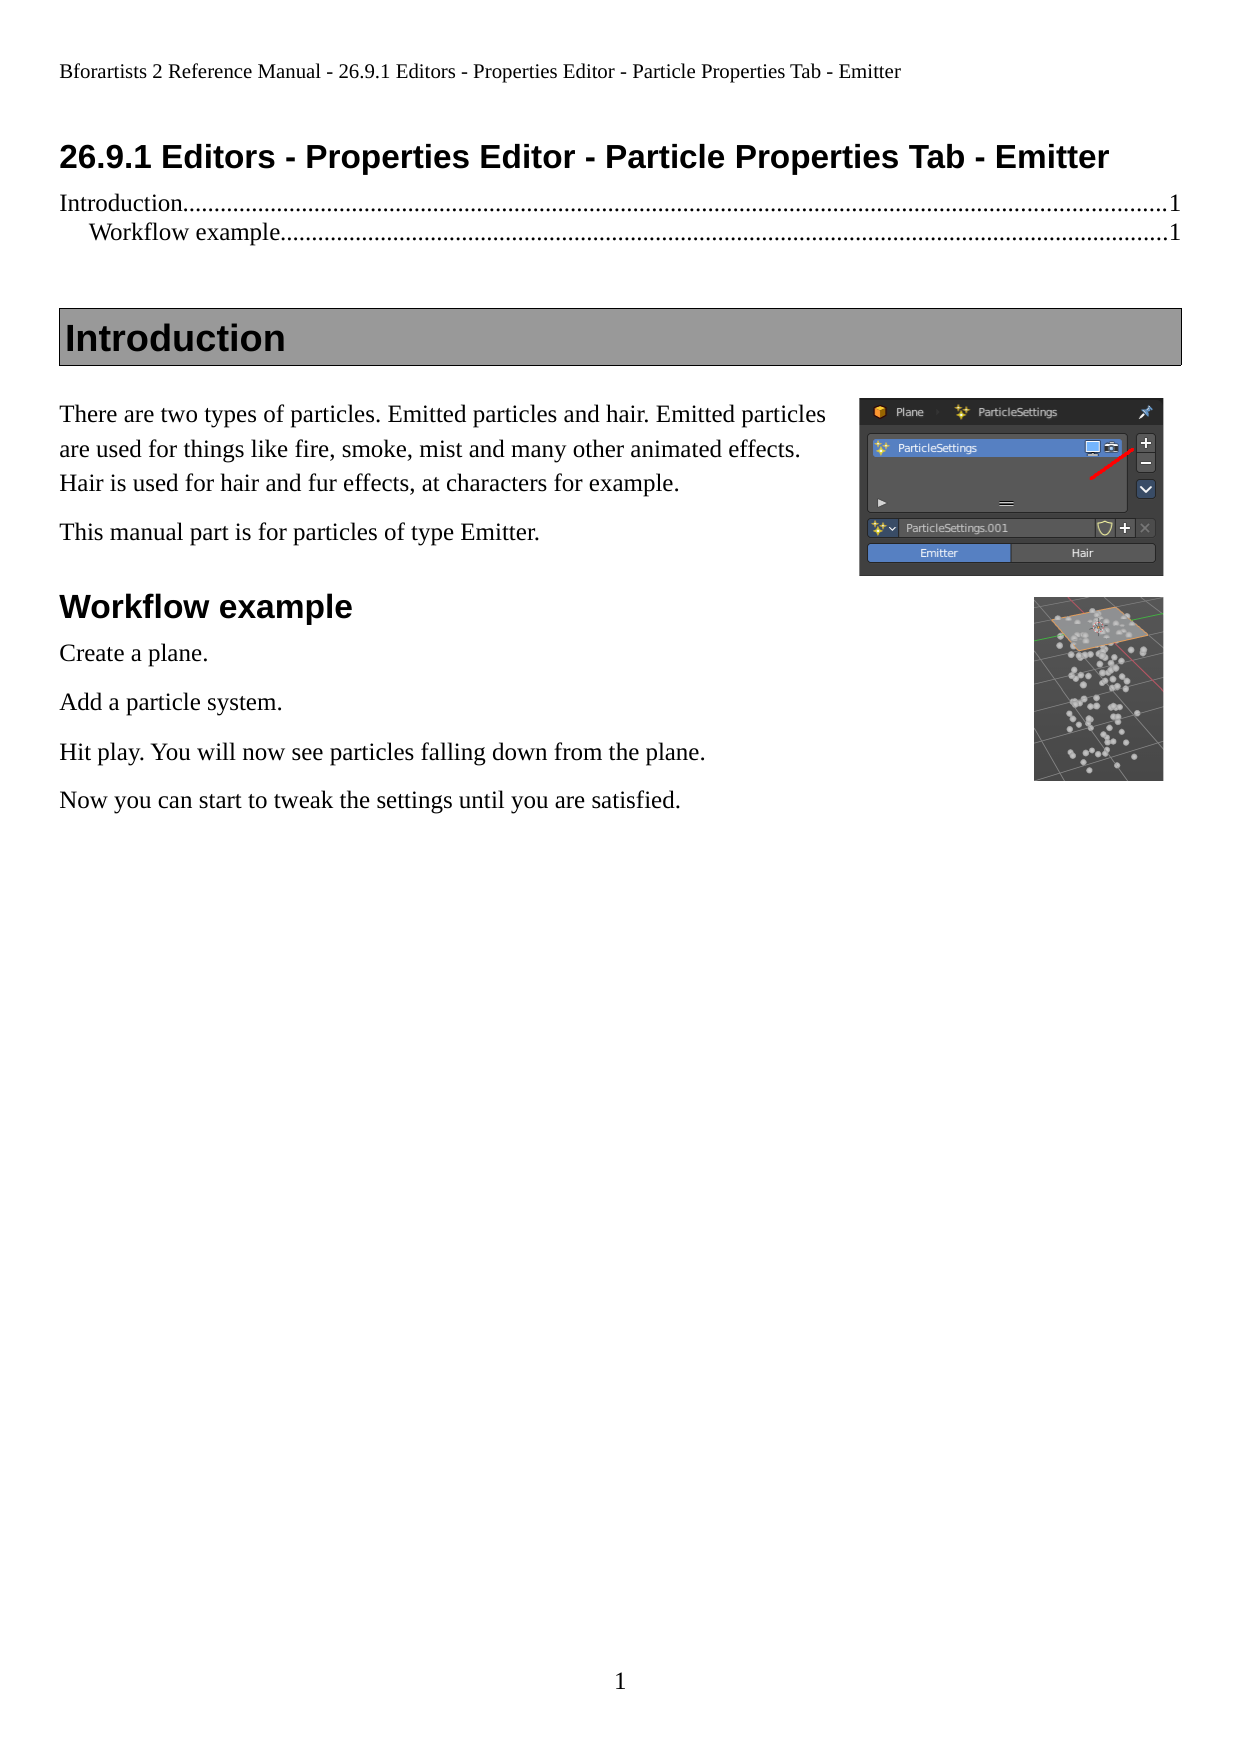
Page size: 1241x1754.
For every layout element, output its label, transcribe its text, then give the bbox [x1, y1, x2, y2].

table_header Introduction [60, 309, 1181, 365]
text [1164, 687, 1181, 716]
picture [859, 398, 1164, 576]
picture [1034, 597, 1164, 781]
text Workflow example 1 [88, 217, 1181, 246]
subtitle 26.9.1 Editors - Properties Editor - Particle Properties Tab - Emitter [59, 138, 1181, 176]
text Hit play. You will now see particles falling down from the plane. [59, 737, 1034, 765]
text This manual part is for particles of type Emitter. [59, 517, 859, 546]
subtitle Workflow example [59, 587, 1181, 626]
text Create a plane. [59, 638, 1034, 667]
text Now you can start to tweak the settings until you are satisfied. [59, 786, 1181, 814]
text There are two types of particles. Emitted particles and hair. Emitted particles are used for things like fire, smoke, mist and many other animated effects. Hair is used for hair and fur effects, at characters for example. [59, 399, 859, 497]
text Add a particle system. [59, 687, 1034, 716]
text [1164, 638, 1181, 667]
text Introduction 1 [59, 188, 1181, 217]
